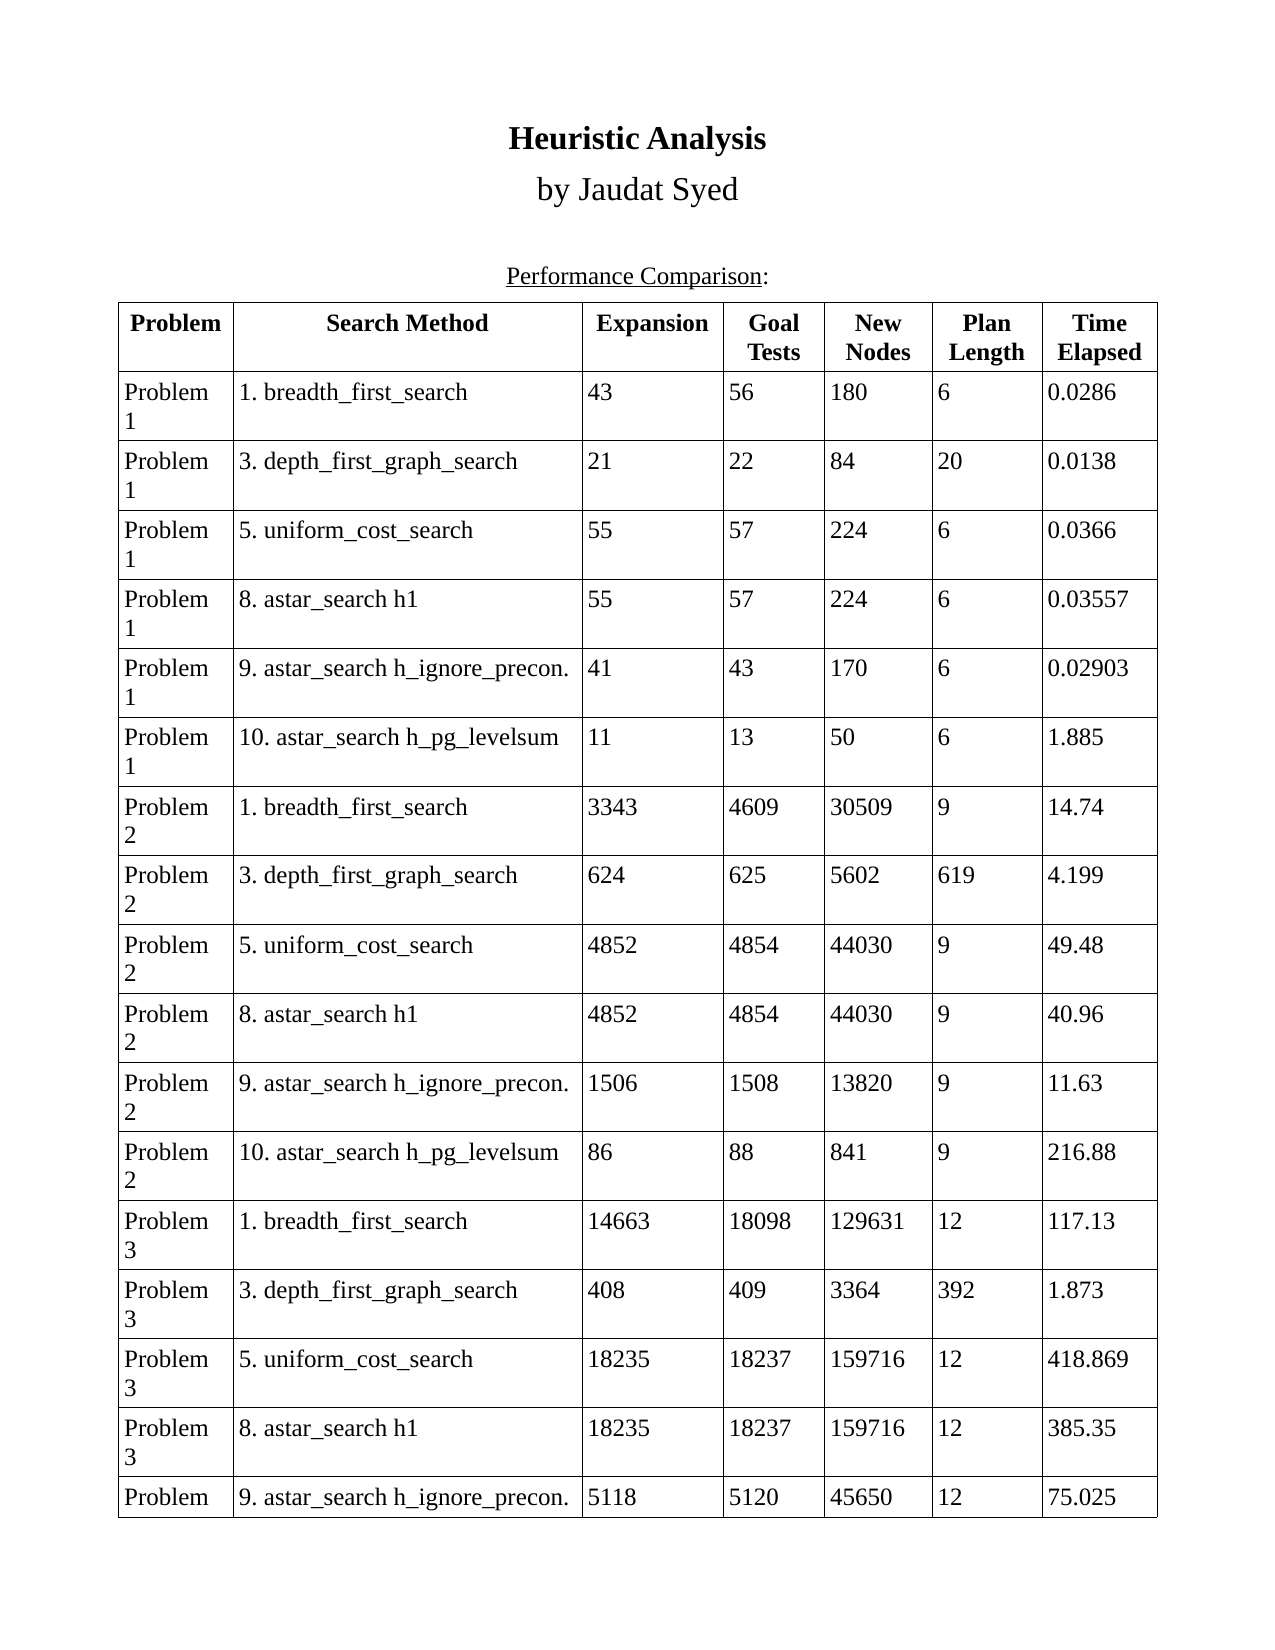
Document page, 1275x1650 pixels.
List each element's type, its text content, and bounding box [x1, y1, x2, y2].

table_cell 9. astar_search h_ignore_precon. [234, 1063, 582, 1131]
table_cell 6 [933, 718, 1042, 786]
table_cell 21 [583, 441, 723, 509]
table_cell Problem 2 [119, 856, 233, 924]
table_cell 9. astar_search h_ignore_precon. [234, 1477, 582, 1517]
table_cell 8. astar_search h1 [234, 1408, 582, 1476]
table_cell Problem 3 [119, 1339, 233, 1407]
table_cell 57 [724, 511, 824, 578]
table_cell 117.13 [1043, 1201, 1157, 1269]
table_cell 30509 [825, 787, 932, 855]
table_cell 224 [825, 511, 932, 578]
table_cell 3. depth_first_graph_search [234, 856, 582, 924]
table_cell 4854 [724, 925, 824, 993]
table_cell 12 [933, 1408, 1042, 1476]
table_cell 10. astar_search h_pg_levelsum [234, 718, 582, 786]
table_cell 1508 [724, 1063, 824, 1131]
text Heuristic Analysis [118, 118, 1157, 156]
table_cell 6 [933, 580, 1042, 648]
table_cell 9 [933, 1063, 1042, 1131]
table_cell 3343 [583, 787, 723, 855]
table_cell 841 [825, 1132, 932, 1200]
table_cell 41 [583, 649, 723, 717]
table_cell 8. astar_search h1 [234, 994, 582, 1062]
table_cell Problem 3 [119, 1201, 233, 1269]
table_cell 18237 [724, 1339, 824, 1407]
table_cell 49.48 [1043, 925, 1157, 993]
table_cell 1.873 [1043, 1270, 1157, 1338]
table_cell 18237 [724, 1408, 824, 1476]
table_cell 5120 [724, 1477, 824, 1517]
table_cell 0.03557 [1043, 580, 1157, 648]
table_cell 86 [583, 1132, 723, 1200]
table_cell 129631 [825, 1201, 932, 1269]
table_cell 9 [933, 925, 1042, 993]
table_cell 5. uniform_cost_search [234, 925, 582, 993]
table_cell 9 [933, 994, 1042, 1062]
table_cell 57 [724, 580, 824, 648]
table_cell 4852 [583, 994, 723, 1062]
table_cell Problem [119, 1477, 233, 1517]
table_cell 44030 [825, 925, 932, 993]
table_cell 56 [724, 372, 824, 440]
table_cell 0.02903 [1043, 649, 1157, 717]
table_cell 1.885 [1043, 718, 1157, 786]
table_header Problem [119, 303, 233, 371]
table_cell Problem 2 [119, 994, 233, 1062]
table_cell 8. astar_search h1 [234, 580, 582, 648]
table_cell 88 [724, 1132, 824, 1200]
table_cell 180 [825, 372, 932, 440]
table_cell 1506 [583, 1063, 723, 1131]
table_cell 11 [583, 718, 723, 786]
table_cell 18235 [583, 1408, 723, 1476]
table_cell 12 [933, 1339, 1042, 1407]
table_cell 0.0286 [1043, 372, 1157, 440]
table_cell Problem 2 [119, 787, 233, 855]
table_cell 14663 [583, 1201, 723, 1269]
table_cell 170 [825, 649, 932, 717]
table_cell 392 [933, 1270, 1042, 1338]
table_cell 43 [724, 649, 824, 717]
table_cell 9 [933, 1132, 1042, 1200]
table_cell 44030 [825, 994, 932, 1062]
table_cell 20 [933, 441, 1042, 509]
table_cell 4609 [724, 787, 824, 855]
table_cell 6 [933, 649, 1042, 717]
table_cell 22 [724, 441, 824, 509]
table_cell 5118 [583, 1477, 723, 1517]
table_cell 18098 [724, 1201, 824, 1269]
table_cell 75.025 [1043, 1477, 1157, 1517]
table_cell 3. depth_first_graph_search [234, 441, 582, 509]
table_cell 159716 [825, 1339, 932, 1407]
table_cell 5. uniform_cost_search [234, 1339, 582, 1407]
table_cell 418.869 [1043, 1339, 1157, 1407]
table_cell Problem 2 [119, 1063, 233, 1131]
table_cell 43 [583, 372, 723, 440]
table_cell 13820 [825, 1063, 932, 1131]
table_cell 224 [825, 580, 932, 648]
table_cell 4854 [724, 994, 824, 1062]
table_cell 9. astar_search h_ignore_precon. [234, 649, 582, 717]
table_header Search Method [234, 303, 582, 371]
table_cell 1. breadth_first_search [234, 1201, 582, 1269]
table_cell 6 [933, 372, 1042, 440]
table_cell 5. uniform_cost_search [234, 511, 582, 578]
table_cell 84 [825, 441, 932, 509]
table_header Goal Tests [724, 303, 824, 371]
table_header New Nodes [825, 303, 932, 371]
table_cell 0.0138 [1043, 441, 1157, 509]
table_cell 1. breadth_first_search [234, 372, 582, 440]
table_cell Problem 1 [119, 649, 233, 717]
table_cell 0.0366 [1043, 511, 1157, 578]
table_cell 159716 [825, 1408, 932, 1476]
table_cell Problem 3 [119, 1408, 233, 1476]
table_cell 6 [933, 511, 1042, 578]
table_cell 4.199 [1043, 856, 1157, 924]
table_cell 625 [724, 856, 824, 924]
table_cell 4852 [583, 925, 723, 993]
table_cell 624 [583, 856, 723, 924]
table_cell 619 [933, 856, 1042, 924]
table_cell Problem 1 [119, 372, 233, 440]
table_cell 18235 [583, 1339, 723, 1407]
table_cell 10. astar_search h_pg_levelsum [234, 1132, 582, 1200]
table_header Expansion [583, 303, 723, 371]
table_cell 45650 [825, 1477, 932, 1517]
table_cell 12 [933, 1201, 1042, 1269]
table_cell 14.74 [1043, 787, 1157, 855]
table_cell 55 [583, 580, 723, 648]
table_cell 409 [724, 1270, 824, 1338]
table_cell Problem 1 [119, 718, 233, 786]
table_cell 11.63 [1043, 1063, 1157, 1131]
table_cell 3. depth_first_graph_search [234, 1270, 582, 1338]
table_cell 12 [933, 1477, 1042, 1517]
table_cell Problem 1 [119, 580, 233, 648]
text Performance Comparison: [118, 261, 1157, 290]
table_cell 385.35 [1043, 1408, 1157, 1476]
table_cell 5602 [825, 856, 932, 924]
table_cell 1. breadth_first_search [234, 787, 582, 855]
table_cell 40.96 [1043, 994, 1157, 1062]
table_header Plan Length [933, 303, 1042, 371]
table_cell 55 [583, 511, 723, 578]
table_cell 9 [933, 787, 1042, 855]
table_cell 216.88 [1043, 1132, 1157, 1200]
table_cell Problem 3 [119, 1270, 233, 1338]
table_cell 50 [825, 718, 932, 786]
table_header Time Elapsed [1043, 303, 1157, 371]
table_cell 408 [583, 1270, 723, 1338]
table_cell Problem 2 [119, 925, 233, 993]
table_cell Problem 1 [119, 511, 233, 578]
table_cell Problem 1 [119, 441, 233, 509]
table_cell 13 [724, 718, 824, 786]
table_cell Problem 2 [119, 1132, 233, 1200]
table_cell 3364 [825, 1270, 932, 1338]
text by Jaudat Syed [118, 169, 1157, 207]
